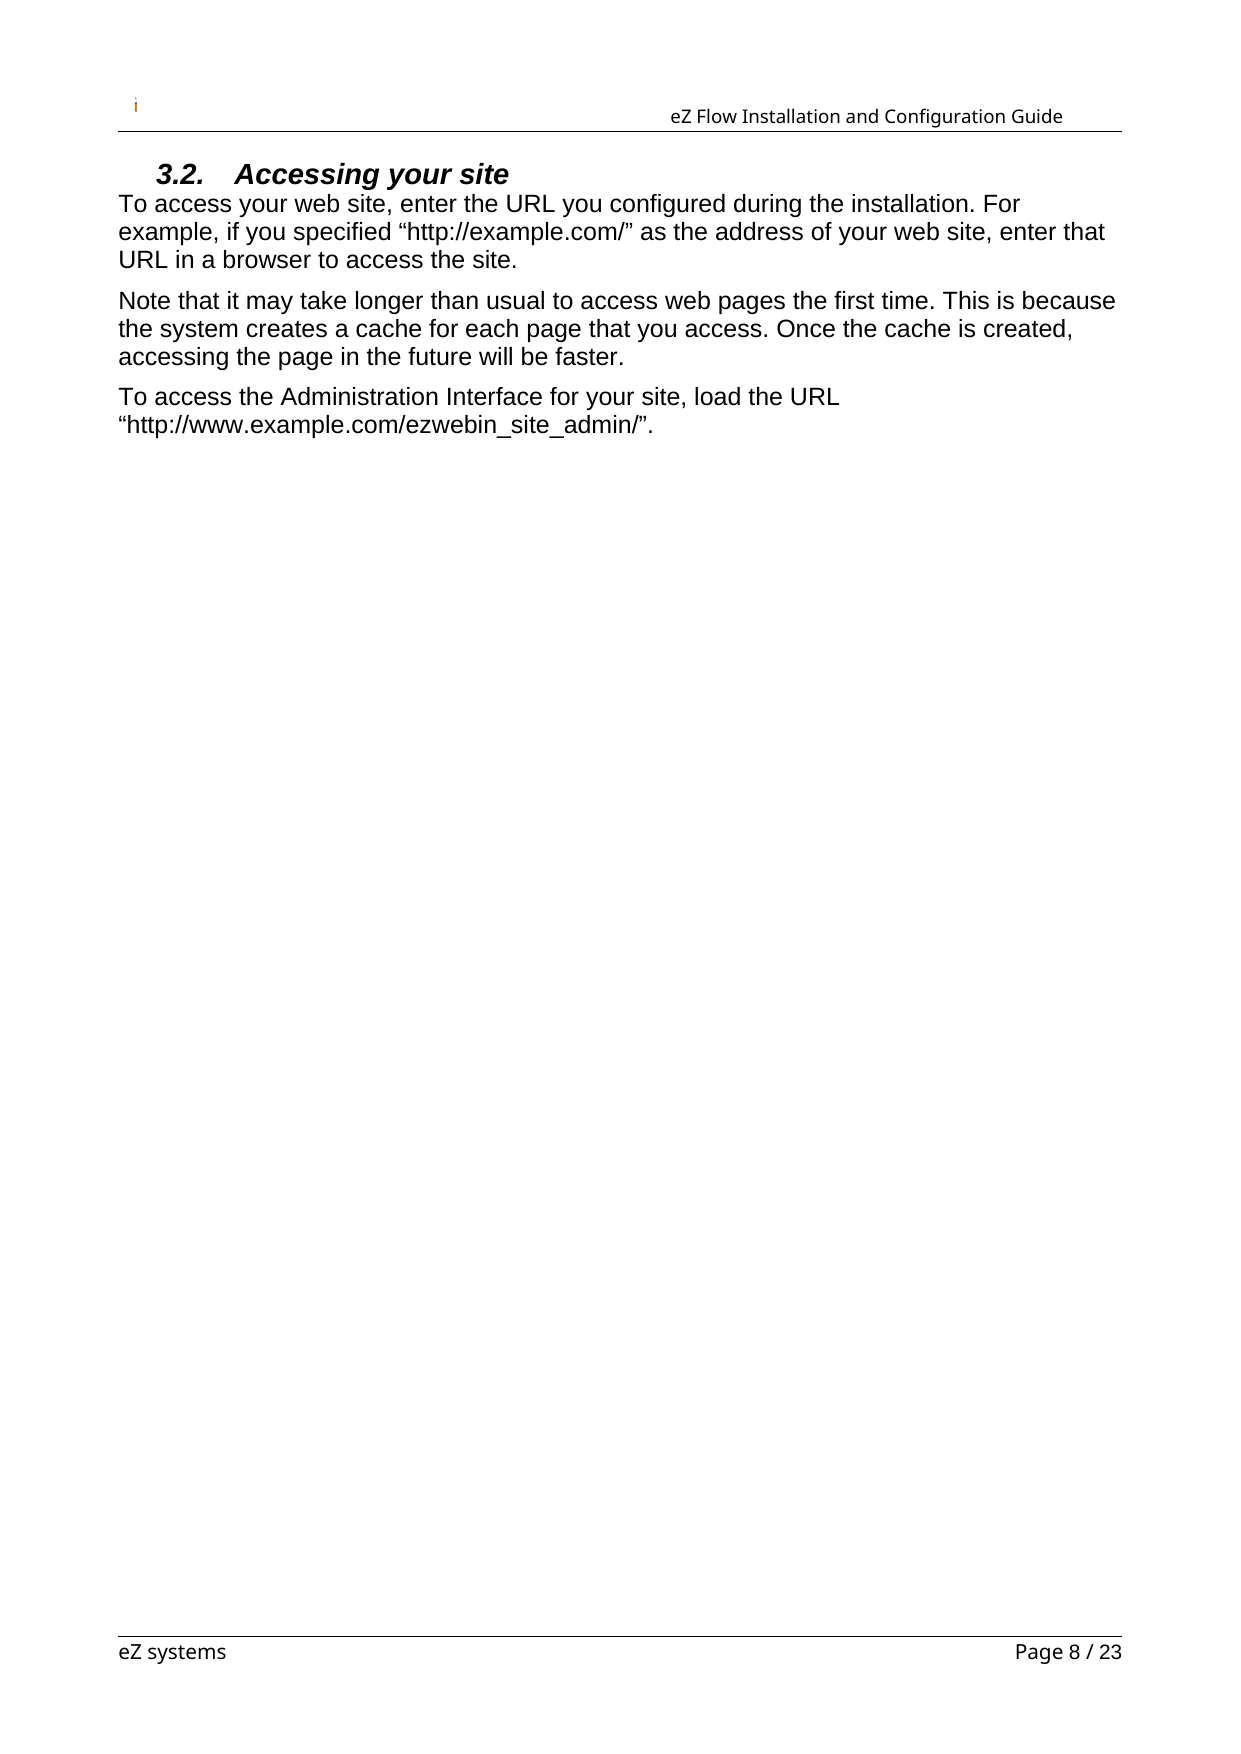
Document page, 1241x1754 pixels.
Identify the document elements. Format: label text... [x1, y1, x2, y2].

text Note that it may take longer than usual to access web pages the first time. This is because the system creates a cache for each page that you access. Once the cache is created, accessing the page in the future will be faster. [118, 287, 1122, 370]
text To access your web site, enter the URL you configured during the installation. For example, if you specified “http://example.com/” as the address of your web site, enter that URL in a browser to access the site. [118, 190, 1122, 274]
subtitle Accessing your site [148, 158, 1122, 190]
text To access the Administration Interface for your site, load the URL “http://www.example.com/ezwebin_site_admin/”. [118, 383, 1122, 439]
